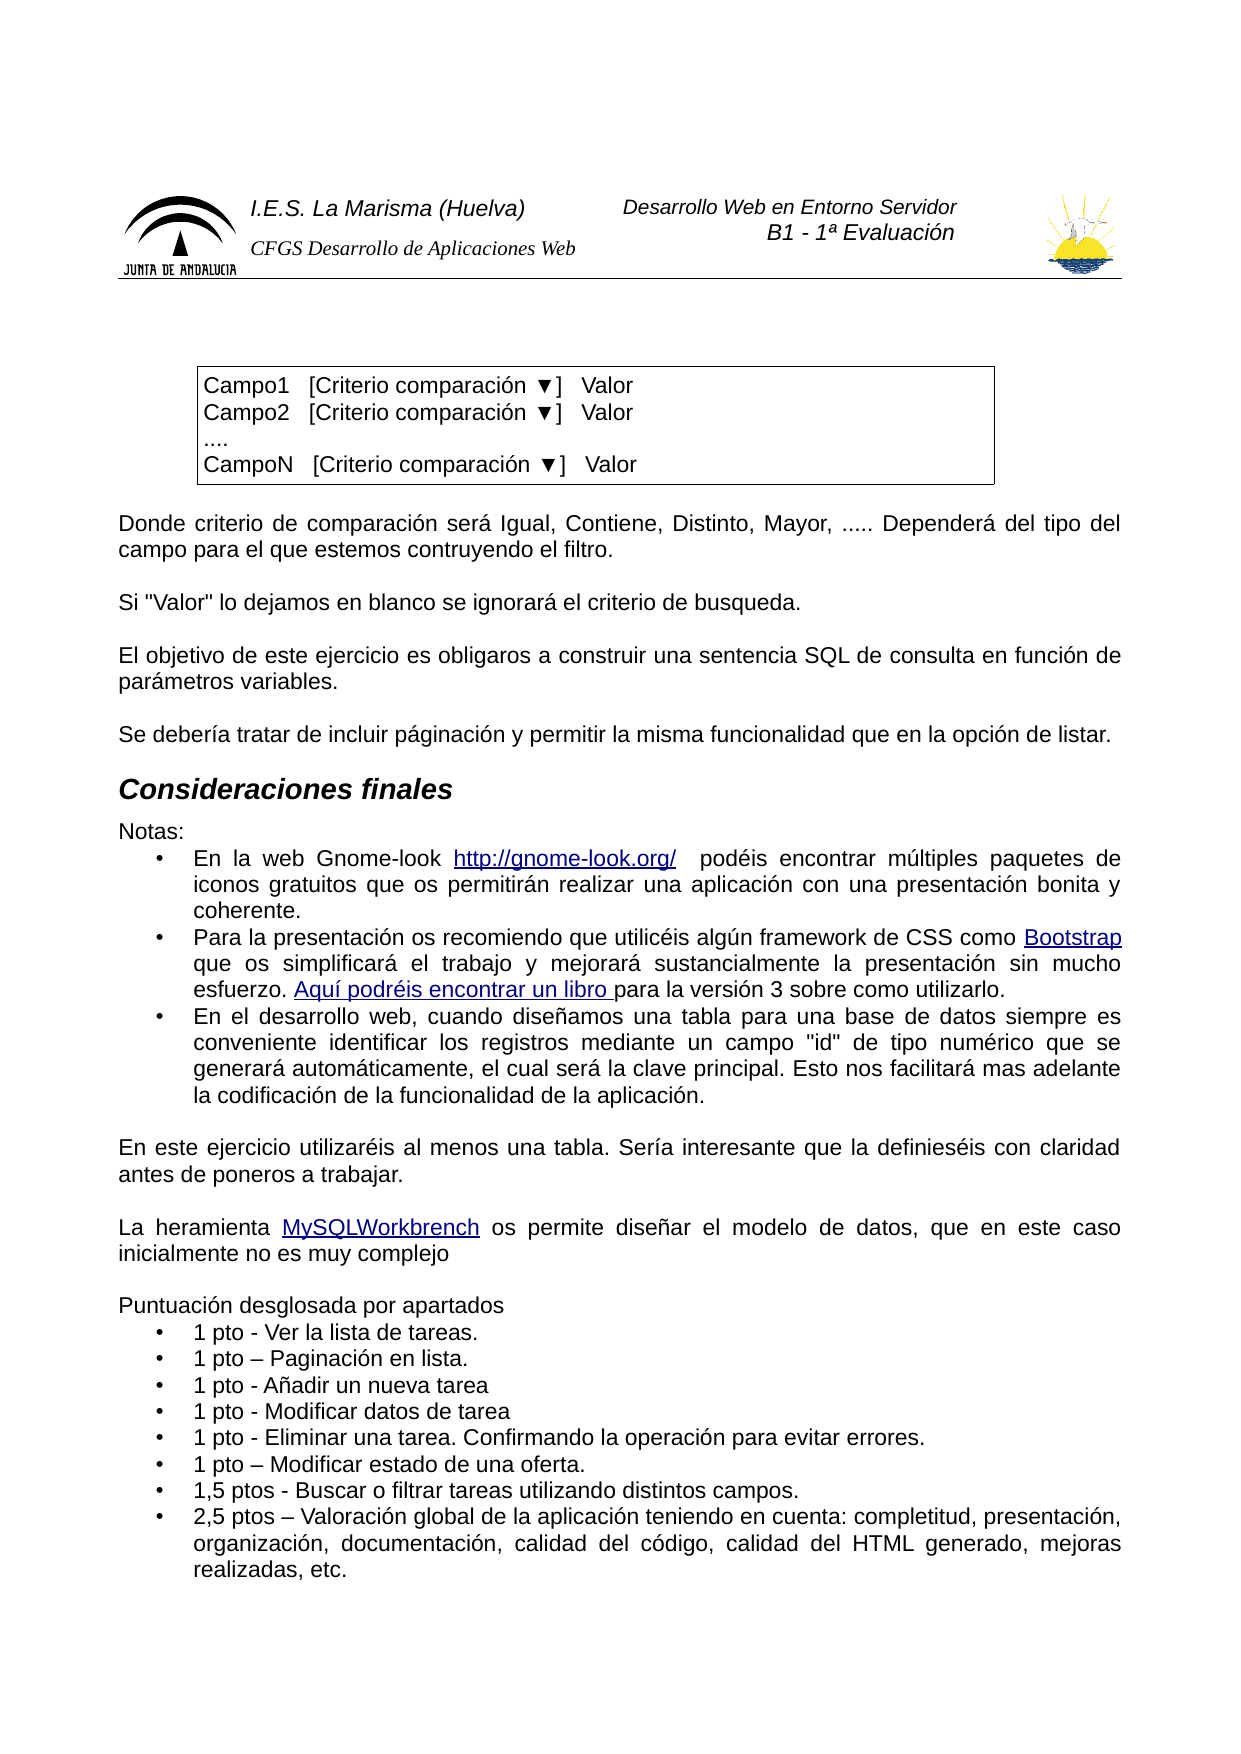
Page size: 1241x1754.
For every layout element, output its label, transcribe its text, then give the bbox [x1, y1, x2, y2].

list 1 pto - Modificar datos de tarea [156, 1398, 1122, 1424]
text Notas: [118, 818, 1122, 844]
list En la web Gnome-look http://gnome-look.org/ podéis encontrar múltiples paquetes de iconos gratuitos que os permitirán realizar una aplicación con una presentación bonita y coherente. [156, 844, 1122, 923]
text La heramienta MySQLWorkbrench os permite diseñar el modelo de datos, que en este caso inicialmente no es muy complejo [118, 1213, 1122, 1266]
list 1 pto – Paginación en lista. [156, 1345, 1122, 1372]
list 1,5 ptos - Buscar o filtrar tareas utilizando distintos campos. [156, 1477, 1122, 1503]
text El objetivo de este ejercicio es obligaros a construir una sentencia SQL de consulta en función de parámetros variables. [118, 642, 1122, 694]
subtitle Consideraciones finales [118, 772, 1122, 806]
list 1 pto – Modificar estado de una oferta. [156, 1451, 1122, 1477]
list 1 pto - Eliminar una tarea. Confirmando la operación para evitar errores. [156, 1424, 1122, 1451]
text Donde criterio de comparación será Igual, Contiene, Distinto, Mayor, ..... Dependerá del tipo del campo para el que estemos contruyendo el filtro. [118, 510, 1122, 563]
text Si "Valor" lo dejamos en blanco se ignorará el criterio de busqueda. [118, 589, 1122, 615]
text Puntuación desglosada por apartados [118, 1292, 1122, 1319]
picture [1045, 193, 1117, 277]
text En este ejercicio utilizaréis al menos una tabla. Sería interesante que la definieséis con claridad antes de poneros a trabajar. [118, 1134, 1122, 1187]
list 2,5 ptos – Valoración global de la aplicación teniendo en cuenta: completitud, presentación, organización, documentación, calidad del código, calidad del HTML generado, mejoras realizadas, etc. [156, 1503, 1122, 1582]
table_header Campo1 [Criterio comparación ▼] Valor Campo2 [Criterio comparación ▼] Valor .... CampoN [Criterio comparación ▼] Valor [198, 367, 994, 483]
list Para la presentación os recomiendo que utilicéis algún framework de CSS como Bootstrap que os simplificará el trabajo y mejorará sustancialmente la presentación sin mucho esfuerzo. Aquí podréis encontrar un libro para la versión 3 sobre como utilizarlo. [156, 923, 1122, 1003]
list En el desarrollo web, cuando diseñamos una tabla para una base de datos siempre es conveniente identificar los registros mediante un campo "id" de tipo numérico que se generará automáticamente, el cual será la clave principal. Esto nos facilitará mas adelante la codificación de la funcionalidad de la aplicación. [156, 1003, 1122, 1108]
list 1 pto - Ver la lista de tareas. [156, 1319, 1122, 1345]
list 1 pto - Añadir un nueva tarea [156, 1372, 1122, 1398]
text Se debería tratar de incluir páginación y permitir la misma funcionalidad que en la opción de listar. [118, 721, 1122, 747]
